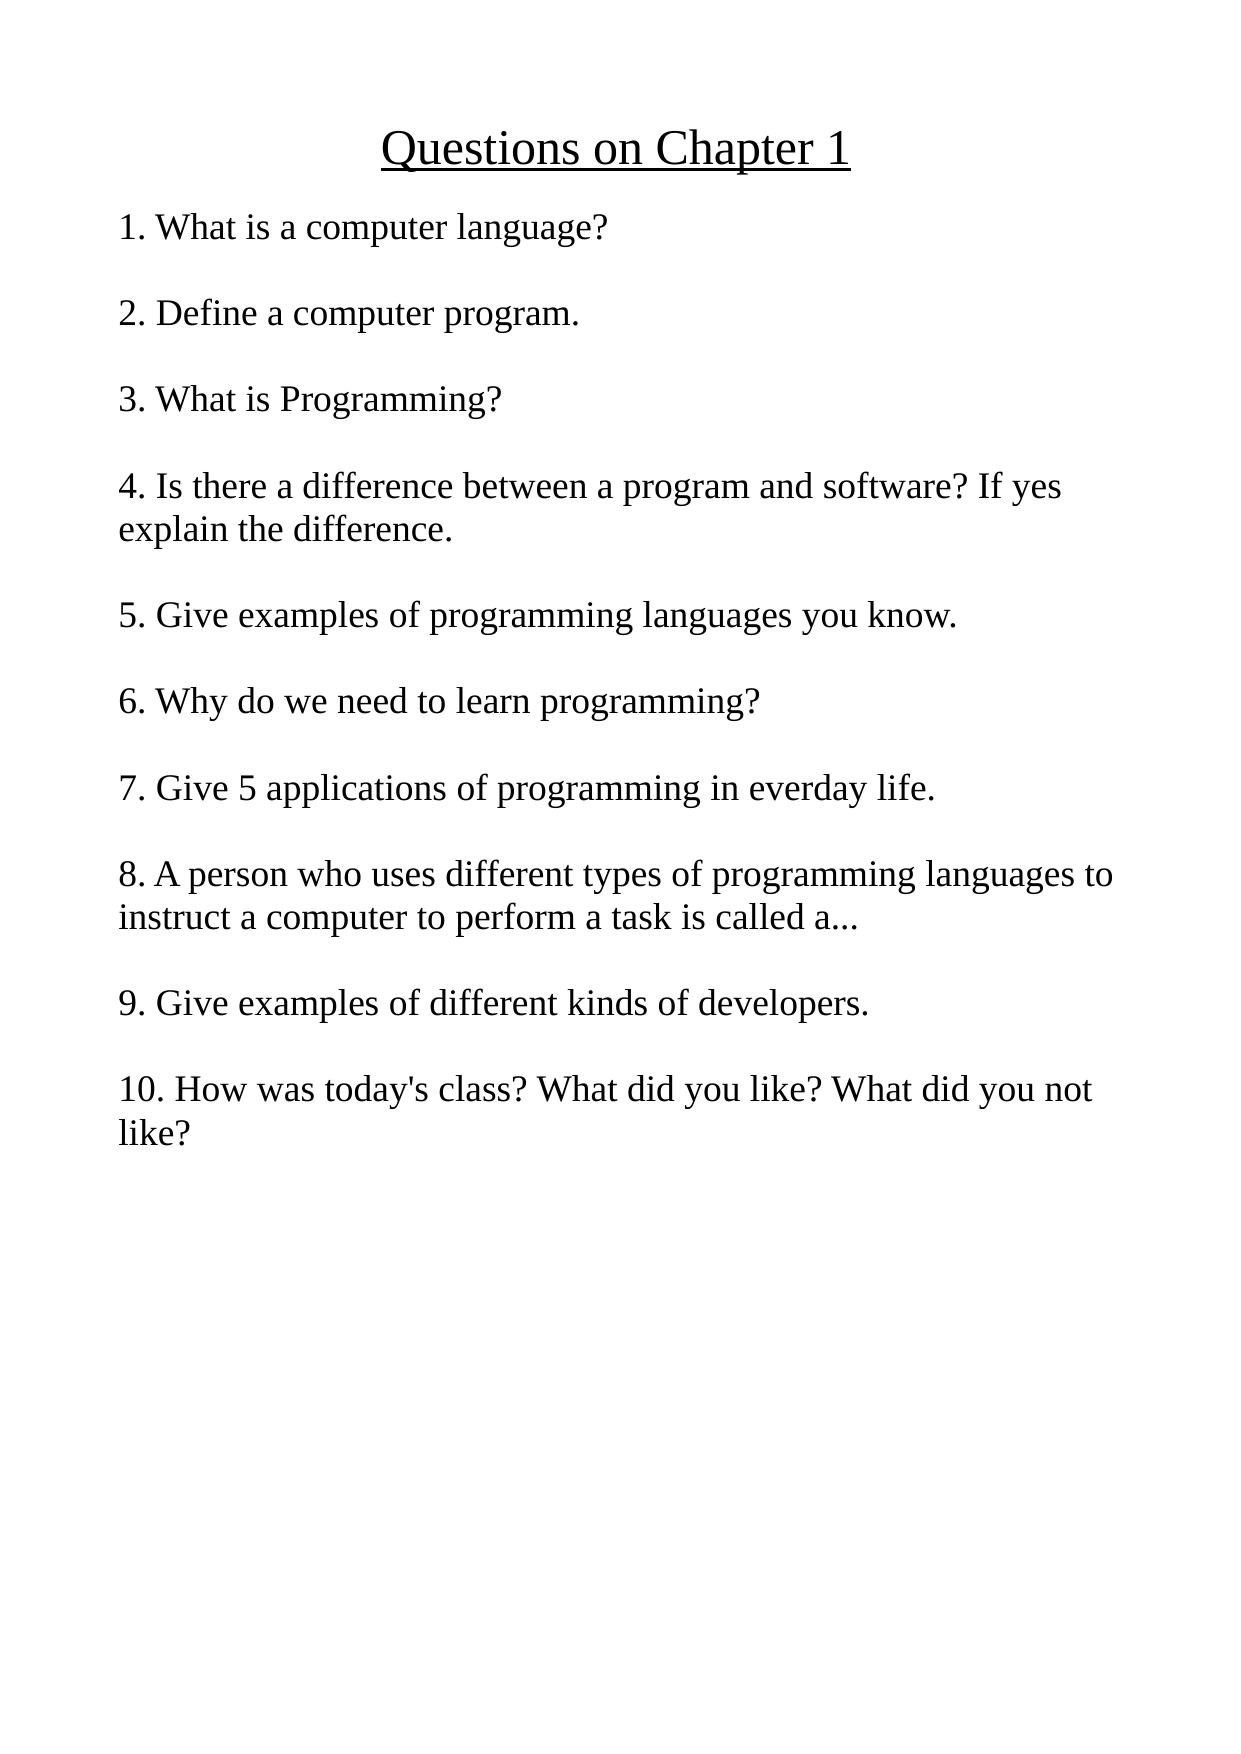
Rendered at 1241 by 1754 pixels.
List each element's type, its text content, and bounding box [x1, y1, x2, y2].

text 4. Is there a difference between a program and software? If yes explain the difference. [118, 463, 1122, 549]
text 2. Define a computer program. [118, 291, 1122, 334]
text 7. Give 5 applications of programming in everday life. [118, 765, 1122, 808]
text 5. Give examples of programming languages you know. [118, 592, 1122, 636]
text 3. What is Programming? [118, 377, 1122, 420]
text Questions on Chapter 1 [118, 118, 1122, 176]
text 1. What is a computer language? [118, 204, 1122, 247]
text 9. Give examples of different kinds of developers. [118, 981, 1122, 1024]
text 10. How was today's class? What did you like? What did you not like? [118, 1067, 1122, 1153]
text 8. A person who uses different types of programming languages to instruct a computer to perform a task is called a... [118, 851, 1122, 937]
text 6. Why do we need to learn programming? [118, 679, 1122, 722]
